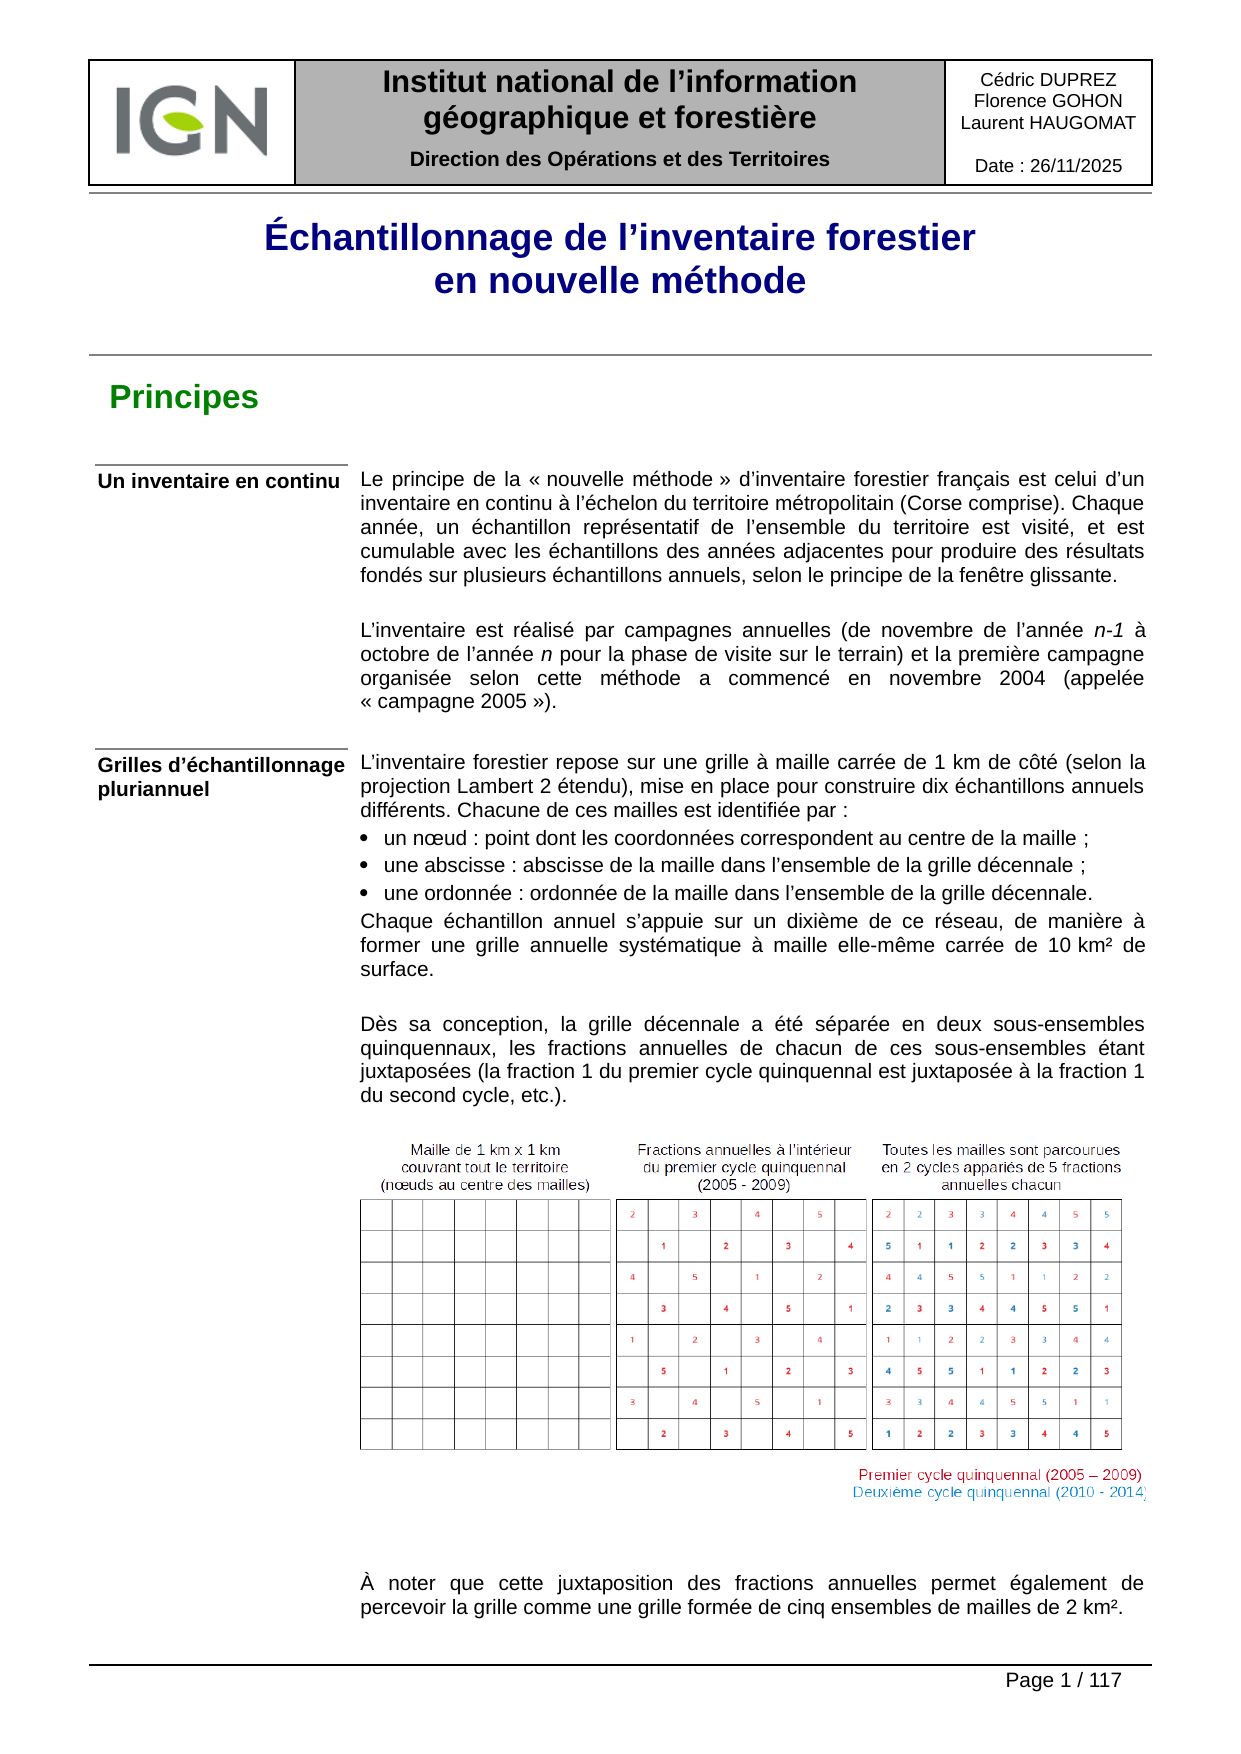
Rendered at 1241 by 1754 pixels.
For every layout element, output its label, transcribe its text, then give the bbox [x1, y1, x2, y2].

table_cell Grilles d’échantillonnage pluriannuel [89, 747, 354, 1652]
table_cell L’inventaire forestier repose sur une grille à maille carrée de 1 km de côté (selon la projection Lambert 2 étendu), mise en place pour construire dix échantillons annuels différents. Chacune de ces mailles est identifiée par : un nœud : point dont les coordonnées correspondent au centre de la maille ; une abscisse : abscisse de la maille dans l’ensemble de la grille décennale ; une ordonnée : ordonnée de la maille dans l’ensemble de la grille décennale. Chaque échantillon annuel s’appuie sur un dixième de ce réseau, de manière à former une grille annuelle systématique à maille elle-même carrée de 10 km² de surface. Dès sa conception, la grille décennale a été séparée en deux sous-ensembles quinquennaux, les fractions annuelles de chacun de ces sous-ensembles étant juxtaposées (la fraction 1 du premier cycle quinquennal est juxtaposée à la fraction 1 du second cycle, etc.). À noter que cette juxtaposition des fractions annuelles permet également de percevoir la grille comme une grille formée de cinq ensembles de mailles de 2 km². [354, 747, 1152, 1652]
table_header Un inventaire en continu [89, 463, 354, 747]
picture [91, 62, 293, 180]
subtitle Principes [88, 355, 1152, 436]
subtitle Échantillonnage de l’inventaire forestier en nouvelle méthode [88, 193, 1152, 322]
picture [360, 1134, 1146, 1516]
table_header Le principe de la « nouvelle méthode » d’inventaire forestier français est celui d’un inventaire en continu à l’échelon du territoire métropolitain (Corse comprise). Chaque année, un échantillon représentatif de l’ensemble du territoire est visité, et est cumulable avec les échantillons des années adjacentes pour produire des résultats fondés sur plusieurs échantillons annuels, selon le principe de la fenêtre glissante. L’inventaire est réalisé par campagnes annuelles (de novembre de l’année n-1 à octobre de l’année n pour la phase de visite sur le terrain) et la première campagne organisée selon cette méthode a commencé en novembre 2004 (appelée « campagne 2005 »). [354, 463, 1152, 747]
